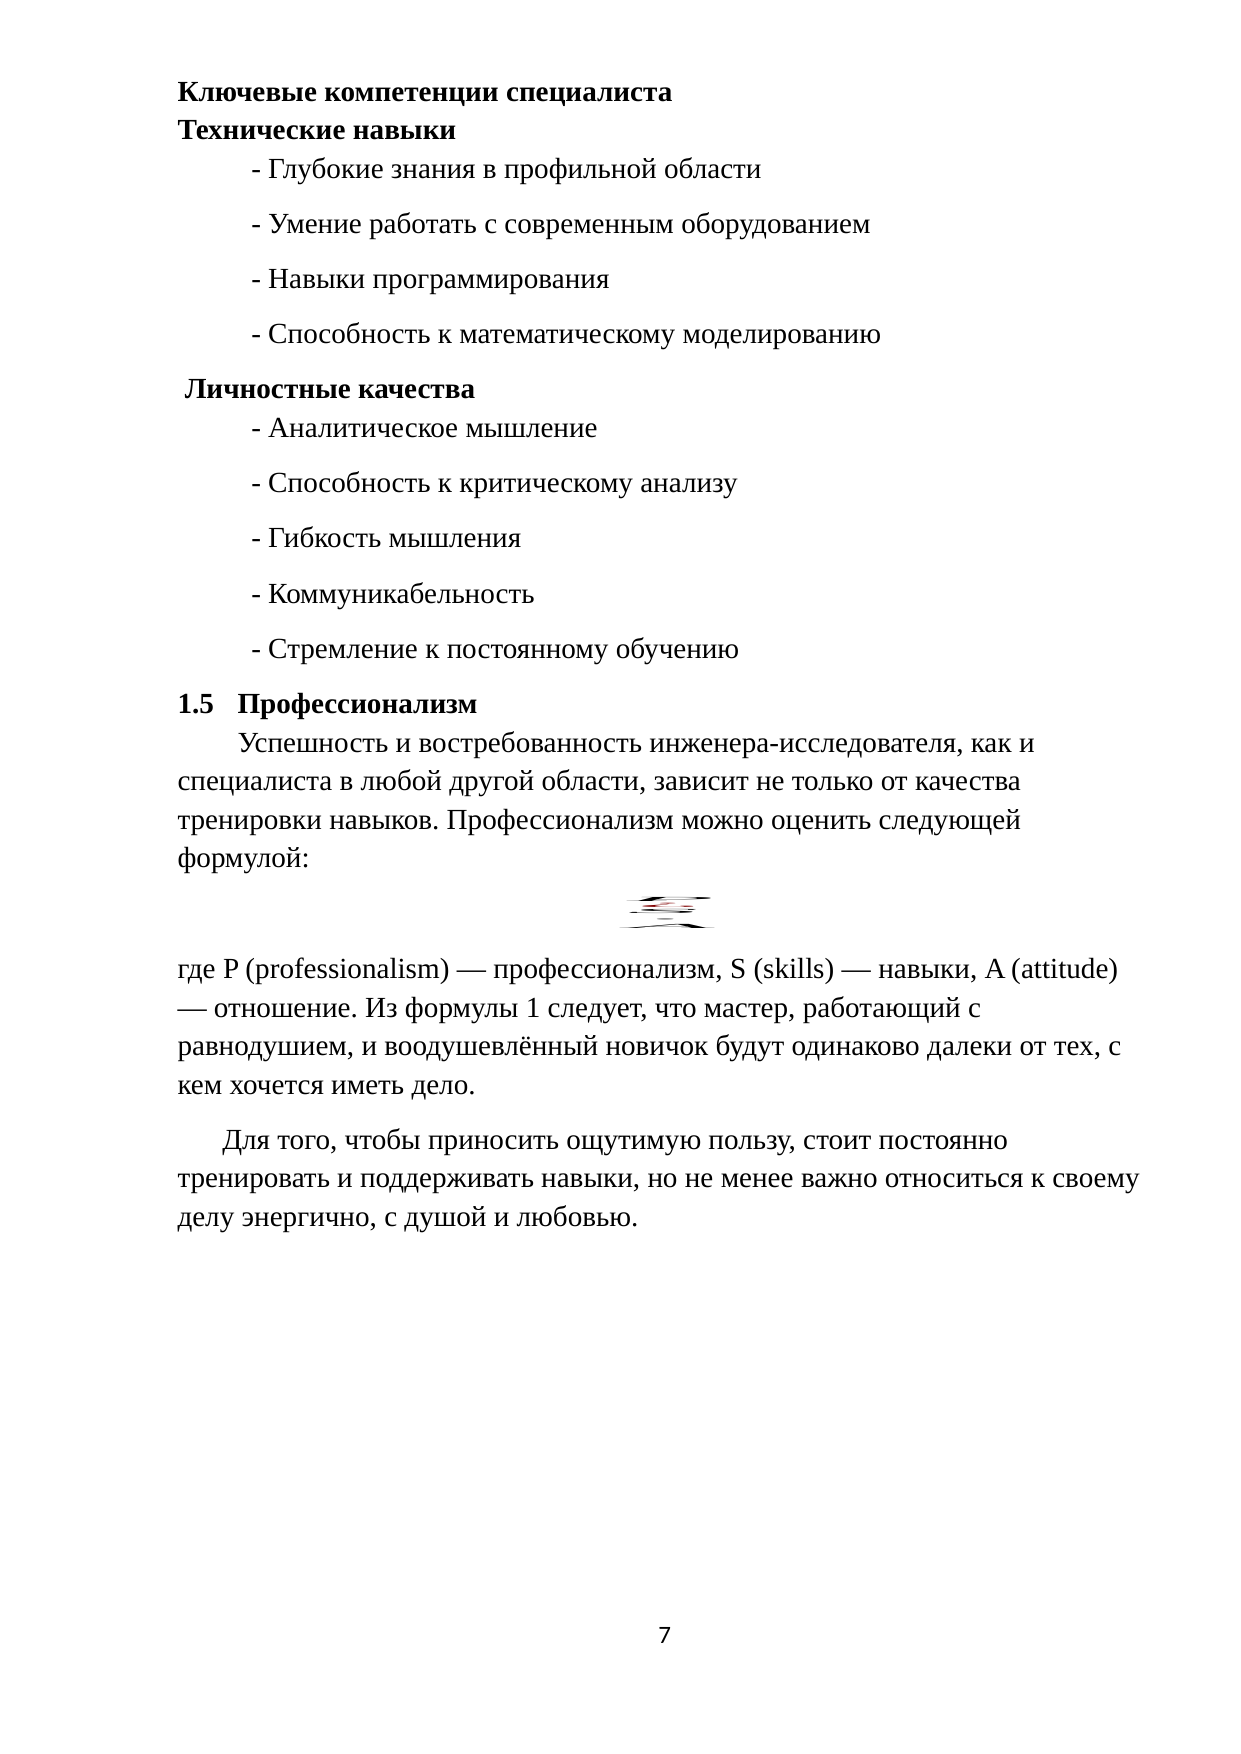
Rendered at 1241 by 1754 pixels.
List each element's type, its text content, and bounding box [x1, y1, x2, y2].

subtitle Технические навыки [177, 112, 1152, 146]
text Для того, чтобы приносить ощутимую пользу, стоит постоянно тренировать и поддерживать навыки, но не менее важно относиться к своему делу энергично, с душой и любовью. [177, 1122, 1152, 1233]
text - Аналитическое мышление [177, 410, 1152, 444]
text - Умение работать с современным оборудованием [177, 206, 1152, 239]
text - Способность к критическому анализу [177, 465, 1152, 499]
subtitle Профессионализм [177, 686, 1152, 720]
text - Коммуникабельность [177, 576, 1152, 609]
text Успешность и востребованность инженера-исследователя, как и специалиста в любой другой области, зависит не только от качества тренировки навыков. Профессионализм можно оценить следующей формулой: [177, 725, 1152, 874]
text где P (professionalism) — профессионализм, S (skills) — навыки, A (attitude) — отношение. Из формулы 1 следует, что мастер, работающий с равнодушием, и воодушевлённый новичок будут одинаково далеки от тех, с кем хочется иметь дело. [177, 951, 1152, 1100]
text - Стремление к постоянному обучению [177, 631, 1152, 664]
subtitle Личностные качества [177, 372, 1152, 405]
text - Способность к математическому моделированию [177, 316, 1152, 350]
subtitle Ключевые компетенции специалиста [177, 74, 1152, 107]
text - Гибкость мышления [177, 521, 1152, 554]
text - Навыки программирования [177, 261, 1152, 295]
text - Глубокие знания в профильной области [177, 151, 1152, 184]
